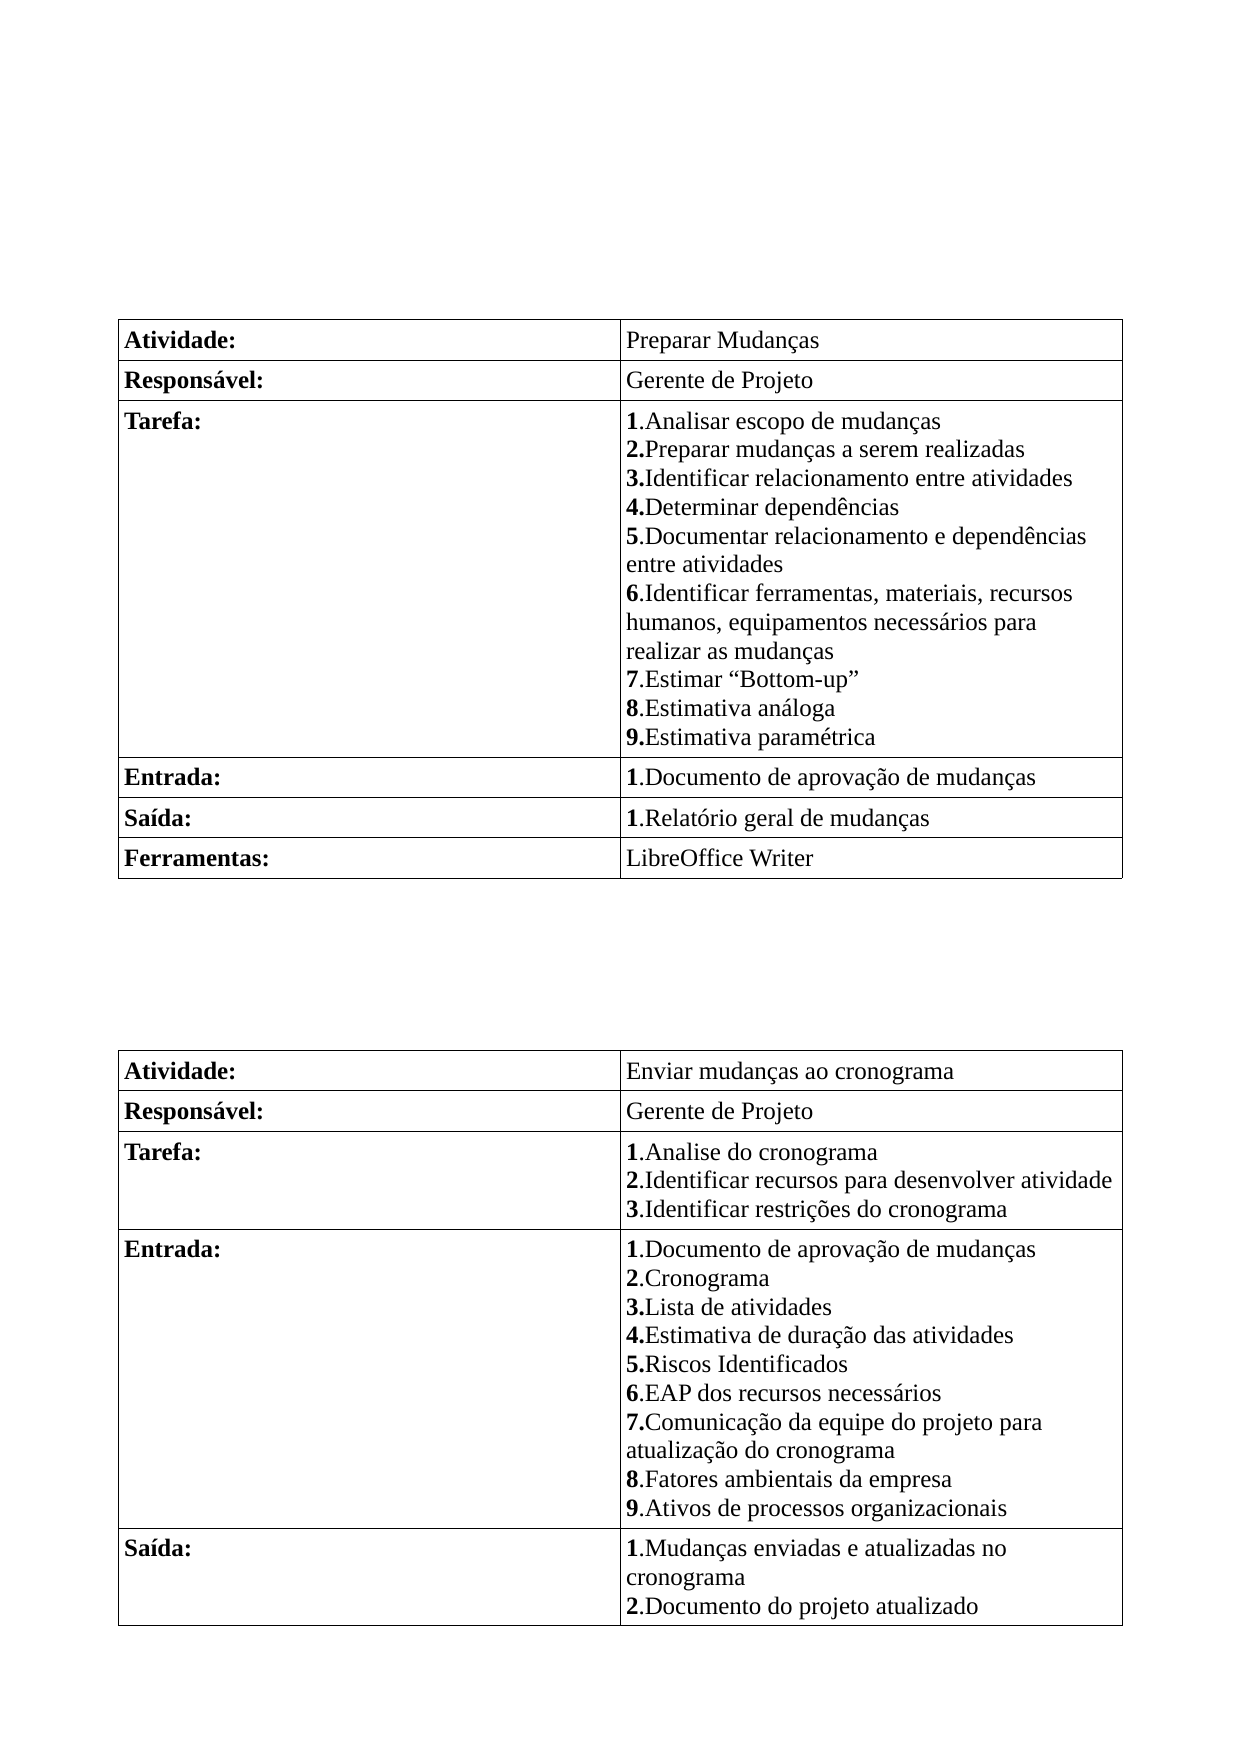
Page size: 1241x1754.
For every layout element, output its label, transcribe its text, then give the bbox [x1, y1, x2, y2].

table_cell Gerente de Projeto [621, 1091, 1122, 1131]
table_header Enviar mudanças ao cronograma [621, 1051, 1122, 1090]
table_cell 1.Documento de aprovação de mudanças [621, 758, 1122, 797]
table_cell Tarefa: [119, 1132, 620, 1228]
table_cell Responsável: [119, 1091, 620, 1131]
table_cell 1.Analisar escopo de mudanças 2.Preparar mudanças a serem realizadas 3.Identificar relacionamento entre atividades 4.Determinar dependências 5.Documentar relacionamento e dependências entre atividades 6.Identificar ferramentas, materiais, recursos humanos, equipamentos necessários para realizar as mudanças 7.Estimar “Bottom-up” 8.Estimativa análoga 9.Estimativa paramétrica [621, 401, 1122, 757]
table_header Atividade: [119, 1051, 620, 1090]
table_cell LibreOffice Writer [621, 838, 1122, 877]
table_cell Saída: [119, 798, 620, 837]
table_cell Saída: [119, 1529, 620, 1625]
table_cell Gerente de Projeto [621, 361, 1122, 400]
table_header Preparar Mudanças [621, 320, 1122, 360]
table_cell 1.Analise do cronograma 2.Identificar recursos para desenvolver atividade 3.Identificar restrições do cronograma [621, 1132, 1122, 1228]
table_cell 1.Documento de aprovação de mudanças 2.Cronograma 3.Lista de atividades 4.Estimativa de duração das atividades 5.Riscos Identificados 6.EAP dos recursos necessários 7.Comunicação da equipe do projeto para atualização do cronograma 8.Fatores ambientais da empresa 9.Ativos de processos organizacionais [621, 1230, 1122, 1528]
table_cell 1.Mudanças enviadas e atualizadas no cronograma 2.Documento do projeto atualizado [621, 1529, 1122, 1625]
table_cell 1.Relatório geral de mudanças [621, 798, 1122, 837]
table_cell Tarefa: [119, 401, 620, 757]
table_cell Entrada: [119, 1230, 620, 1528]
table_cell Entrada: [119, 758, 620, 797]
table_cell Ferramentas: [119, 838, 620, 877]
table_cell Responsável: [119, 361, 620, 400]
table_header Atividade: [119, 320, 620, 360]
